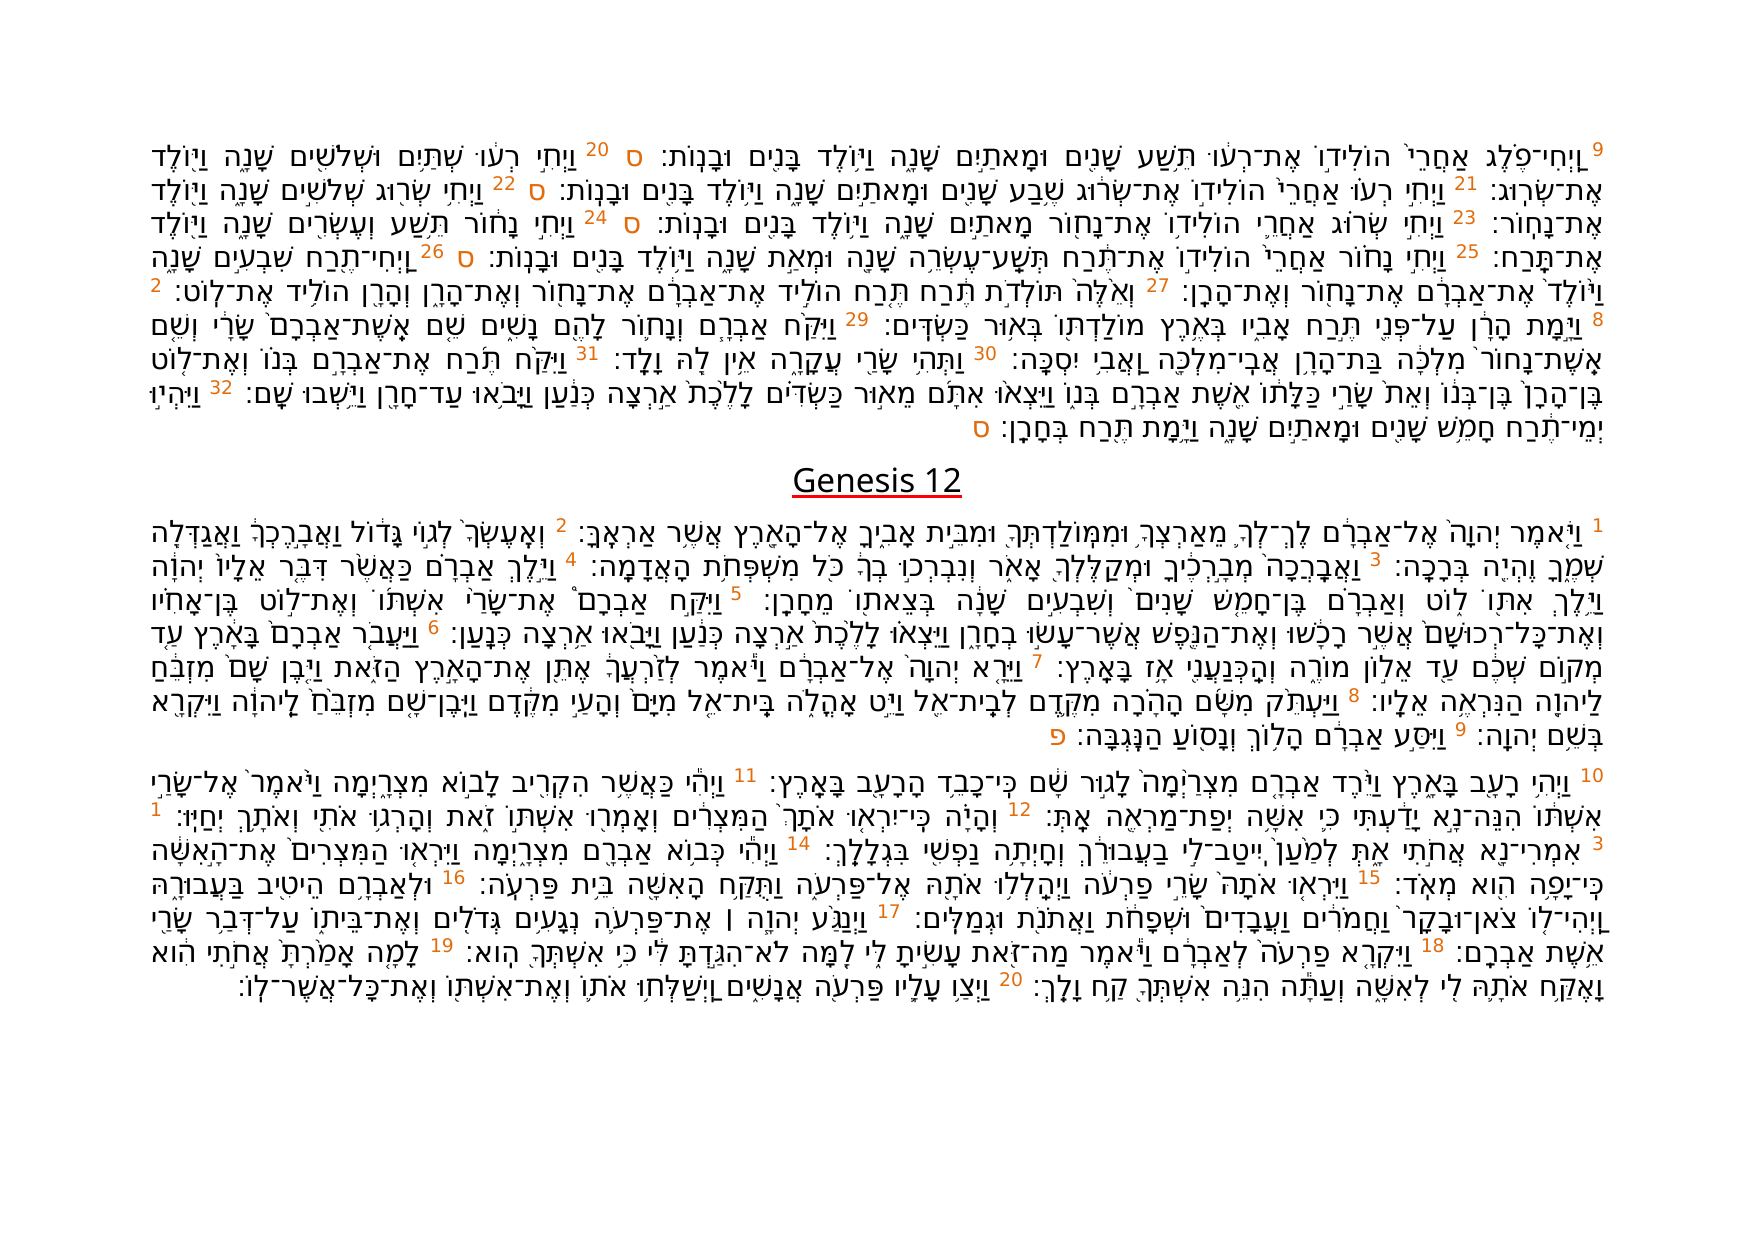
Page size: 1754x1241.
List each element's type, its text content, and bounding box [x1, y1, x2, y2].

text 1 וַיֹּ֤אמֶר יְהוָה֙ אֶל־אַבְרָ֔ם לֶךְ־לְךָ֛ מֵאַרְצְךָ֥ וּמִמּֽוֹלַדְתְּךָ֖ וּמִבֵּ֣ית אָבִ֑יךָ אֶל־הָאָ֖רֶץ אֲשֶׁ֥ר אַרְאֶֽךָּ׃ ‬‬‬‬‬2 וְאֶֽעֶשְׂךָ֙ לְג֣וֹי גָּד֔וֹל וַאֲבָ֣רֶכְךָ֔ וַאֲגַדְּלָ֖ה שְׁמֶ֑ךָ וֶהְיֵ֖ה בְּרָכָֽה׃ ‬‬‬3 וַאֲבָֽרֲכָה֙ מְבָ֣רְכֶ֔יךָ וּמְקַלֶּלְךָ֖ אָאֹ֑ר וְנִבְרְכ֣וּ בְךָ֔ כֹּ֖ל מִשְׁפְּחֹ֥ת הָאֲדָמָֽה׃ ‬‬‬4 וַיֵּ֣לֶךְ אַבְרָ֗ם כַּאֲשֶׁ֨ר דִּבֶּ֤ר אֵלָיו֙ יְהוָ֔ה וַיֵּ֥לֶךְ אִתּ֖וֹ ל֑וֹט וְאַבְרָ֗ם בֶּן־חָמֵ֤שׁ שָׁנִים֙ וְשִׁבְעִ֣ים שָׁנָ֔ה בְּצֵאת֖וֹ מֵחָרָֽן׃ ‬‬‬5 וַיִּקַּ֣ח אַבְרָם֩ אֶת־שָׂרַ֨י אִשְׁתּ֜וֹ וְאֶת־ל֣וֹט בֶּן־אָחִ֗יו וְאֶת־כָּל־רְכוּשָׁם֙ אֲשֶׁ֣ר רָכָ֔שׁוּ וְאֶת־הַנֶּ֖פֶשׁ אֲשֶׁר־עָשׂ֣וּ בְחָרָ֑ן וַיֵּצְא֗וּ לָלֶ֙כֶת֙ אַ֣רְצָה כְּנַ֔עַן וַיָּבֹ֖אוּ אַ֥רְצָה כְּנָֽעַן׃ ‬‬‬6 וַיַּעֲבֹ֤ר אַבְרָם֙ בָּאָ֔רֶץ עַ֚ד מְק֣וֹם שְׁכֶ֔ם עַ֖ד אֵל֣וֹן מוֹרֶ֑ה וְהֽ͏ַכְּנַעֲנִ֖י אָ֥ז בָּאָֽרֶץ׃ ‬‬‬7 וַיֵּרָ֤א יְהוָה֙ אֶל־אַבְרָ֔ם וַיֹּ֕אמֶר לְזַ֨רְעֲךָ֔ אֶתֵּ֖ן אֶת־הָאָ֣רֶץ הַזֹּ֑את וַיִּ֤בֶן שָׁם֙ מִזְבֵּ֔חַ לַיהוָ֖ה הַנִּרְאֶ֥ה אֵלָֽיו׃ ‬‬‬8 וַיַּעְתֵּ֨ק מִשָּׁ֜ם הָהָ֗רָה מִקֶּ֛דֶם לְבֵֽית־אֵ֖ל וַיֵּ֣ט אָהֳלֹ֑ה בֵּֽית־אֵ֤ל מִיָּם֙ וְהָעַ֣י מִקֶּ֔דֶם וַיִּֽבֶן־שָׁ֤ם מִזְבֵּ֙חַ֙ לֽ͏ַיהוָ֔ה וַיִּקְרָ֖א בְּשֵׁ֥ם יְהוָֽה׃ ‬‬‬9 וַיִּסַּ֣ע אַבְרָ֔ם הָל֥וֹךְ וְנָס֖וֹעַ הַנֶּֽגְבָּה׃ פ ‬‬‬‬‬‬‬‬‬‬‬ [150, 515, 1604, 753]
text 10 וַיְהִ֥י רָעָ֖ב בָּאָ֑רֶץ וַיֵּ֨רֶד אַבְרָ֤ם מִצְרַ֙יְמָה֙ לָג֣וּר שָׁ֔ם כִּֽי־כָבֵ֥ד הָרָעָ֖ב בָּאָֽרֶץ׃ ‬‬‬11 וַיְהִ֕י כַּאֲשֶׁ֥ר הִקְרִ֖יב לָב֣וֹא מִצְרָ֑יְמָה וַיֹּ֙אמֶר֙ אֶל־שָׂרַ֣י אִשְׁתּ֔וֹ הִנֵּה־נָ֣א יָדַ֔עְתִּי כִּ֛י אִשָּׁ֥ה יְפַת־מַרְאֶ֖ה אָֽתְּ׃ ‬‬‬12 וְהָיָ֗ה כִּֽי־יִרְא֤וּ אֹתָךְ֙ הַמִּצְרִ֔ים וְאָמְר֖וּ אִשְׁתּ֣וֹ זֹ֑את וְהָרְג֥וּ אֹתִ֖י וְאֹתָ֥ךְ יְחַיּֽוּ׃ ‬‬‬13 אִמְרִי־נָ֖א אֲחֹ֣תִי אָ֑תְּ לְמַ֙עַן֙ יִֽיטַב־לִ֣י בַעֲבוּרֵ֔ךְ וְחָיְתָ֥ה נַפְשִׁ֖י בִּגְלָלֵֽךְ׃ ‬‬‬14 וַיְהִ֕י כְּב֥וֹא אַבְרָ֖ם מִצְרָ֑יְמָה וַיִּרְא֤וּ הַמִּצְרִים֙ אֶת־הָ֣אִשָּׁ֔ה כִּֽי־יָפָ֥ה הִ֖וא מְאֹֽד׃ ‬‬‬15 וַיִּרְא֤וּ אֹתָהּ֙ שָׂרֵ֣י פַרְעֹ֔ה וַיְהַֽלְל֥וּ אֹתָ֖הּ אֶל־פַּרְעֹ֑ה וַתֻּקַּ֥ח הָאִשָּׁ֖ה בֵּ֥ית פַּרְעֹֽה׃ ‬‬‬16 וּלְאַבְרָ֥ם הֵיטִ֖יב בַּעֲבוּרָ֑הּ וֽ͏ַיְהִי־ל֤וֹ צֹאן־וּבָקָר֙ וַחֲמֹרִ֔ים וַעֲבָדִים֙ וּשְׁפָחֹ֔ת וַאֲתֹנֹ֖ת וּגְמַלִּֽים׃ ‬‬‬17 וַיְנַגַּ֨ע יְהוָ֧ה ׀ אֶת־פַּרְעֹ֛ה נְגָעִ֥ים גְּדֹלִ֖ים וְאֶת־בֵּית֑וֹ עַל־דְּבַ֥ר שָׂרַ֖י אֵ֥שֶׁת אַבְרָֽם׃ ‬‬‬18 וַיִּקְרָ֤א פַרְעֹה֙ לְאַבְרָ֔ם וַיֹּ֕אמֶר מַה־זֹּ֖את עָשִׂ֣יתָ לִּ֑י לָ֚מָּה לֹא־הִגַּ֣דְתָּ לִּ֔י כִּ֥י אִשְׁתְּךָ֖ הִֽוא׃ ‬‬‬19 לָמָ֤ה אָמַ֙רְתָּ֙ אֲחֹ֣תִי הִ֔וא וָאֶקַּ֥ח אֹתָ֛הּ לִ֖י לְאִשָּׁ֑ה וְעַתָּ֕ה הִנֵּ֥ה אִשְׁתְּךָ֖ קַ֥ח וָלֵֽךְ׃ ‬‬‬20 וַיְצַ֥ו עָלָ֛יו פַּרְעֹ֖ה אֲנָשִׁ֑ים וֽ͏ַיְשַׁלְּח֥וּ אֹת֛וֹ וְאֶת־אִשְׁתּ֖וֹ וְאֶת־כָּל־אֲשֶׁר־לֽוֹ׃ ‬‬‬‬‬‬‬‬‬‬‬‬‬‬ [150, 765, 1604, 1003]
text Genesis 12 [150, 457, 1604, 502]
text 10 אֵ֚לֶּה תּוֹלְדֹ֣ת שֵׁ֔ם שֵׁ֚ם בֶּן־מְאַ֣ת שָׁנָ֔ה וַיּ֖וֹלֶד אֶת־אַרְפַּכְשָׁ֑ד שְׁנָתַ֖יִם אַחַ֥ר הַמַּבּֽוּל׃ ‬‬‬11 וֽ͏ַיְחִי־שֵׁ֗ם אֽ͏ַחֲרֵי֙ הוֹלִיד֣וֹ אֶת־אַרְפַּכְשָׁ֔ד חֲמֵ֥שׁ מֵא֖וֹת שָׁנָ֑ה וַיּ֥וֹלֶד בָּנִ֖ים וּבָנֽוֹת׃ ס ‬‬‬12 וְאַרְפַּכְשַׁ֣ד חַ֔י חָמֵ֥שׁ וּשְׁלֹשִׁ֖ים שָׁנָ֑ה וַיּ֖וֹלֶד אֶת־שָֽׁלַח׃ ‬‬‬13 וֽ͏ַיְחִ֣י אַרְפַּכְשַׁ֗ד אֽ͏ַחֲרֵי֙ הוֹלִיד֣וֹ אֶת־שֶׁ֔לַח שָׁלֹ֣שׁ שָׁנִ֔ים וְאַרְבַּ֥ע מֵא֖וֹת שָׁנָ֑ה וַיּ֥וֹלֶד בָּנִ֖ים וּבָנֽוֹת׃ ס ‬‬‬14 וְשֶׁ֥לַח חַ֖י שְׁלֹשִׁ֣ים שָׁנָ֑ה וַיּ֖וֹלֶד אֶת־עֵֽבֶר׃ ‬‬‬15 וֽ͏ַיְחִי־שֶׁ֗לַח אַחֲרֵי֙ הוֹלִיד֣וֹ אֶת־עֵ֔בֶר שָׁלֹ֣שׁ שָׁנִ֔ים וְאַרְבַּ֥ע מֵא֖וֹת שָׁנָ֑ה וַיּ֥וֹלֶד בָּנִ֖ים וּבָנֽוֹת׃ ס ‬‬‬16 וַֽיְחִי־עֵ֕בֶר אַרְבַּ֥ע וּשְׁלֹשִׁ֖ים שָׁנָ֑ה וַיּ֖וֹלֶד אֶת־פָּֽלֶג׃ ‬‬‬17 וַֽיְחִי־עֵ֗בֶר אַחֲרֵי֙ הוֹלִיד֣וֹ אֶת־פֶּ֔לֶג שְׁלֹשִׁ֣ים שָׁנָ֔ה וְאַרְבַּ֥ע מֵא֖וֹת שָׁנָ֑ה וַיּ֥וֹלֶד בָּנִ֖ים וּבָנֽוֹת׃ ס ‬‬‬18 וֽ͏ַיְחִי־פֶ֖לֶג שְׁלֹשִׁ֣ים שָׁנָ֑ה וַיּ֖וֹלֶד אֶת־רְעֽוּ׃ ‬‬‬19 וֽ͏ַיְחִי־פֶ֗לֶג אַחֲרֵי֙ הוֹלִיד֣וֹ אֶת־רְע֔וּ תֵּ֥שַׁע שָׁנִ֖ים וּמָאתַ֣יִם שָׁנָ֑ה וַיּ֥וֹלֶד בָּנִ֖ים וּבָנֽוֹת׃ ס ‬‬‬20 וַיְחִ֣י רְע֔וּ שְׁתַּ֥יִם וּשְׁלֹשִׁ֖ים שָׁנָ֑ה וַיּ֖וֹלֶד אֶת־שְׂרֽוּג׃ ‬‬‬21 וַיְחִ֣י רְע֗וּ אַחֲרֵי֙ הוֹלִיד֣וֹ אֶת־שְׂר֔וּג שֶׁ֥בַע שָׁנִ֖ים וּמָאתַ֣יִם שָׁנָ֑ה וַיּ֥וֹלֶד בָּנִ֖ים וּבָנֽוֹת׃ ס ‬‬‬22 וַיְחִ֥י שְׂר֖וּג שְׁלֹשִׁ֣ים שָׁנָ֑ה וַיּ֖וֹלֶד אֶת־נָחֽוֹר׃ ‬‬‬23 וַיְחִ֣י שְׂר֗וּג אַחֲרֵ֛י הוֹלִיד֥וֹ אֶת־נָח֖וֹר מָאתַ֣יִם שָׁנָ֑ה וַיּ֥וֹלֶד בָּנִ֖ים וּבָנֽוֹת׃ ס ‬‬‬24 וַיְחִ֣י נָח֔וֹר תֵּ֥שַׁע וְעֶשְׂרִ֖ים שָׁנָ֑ה וַיּ֖וֹלֶד אֶת־תָּֽרַח׃ ‬‬‬25 וַיְחִ֣י נָח֗וֹר אַחֲרֵי֙ הוֹלִיד֣וֹ אֶת־תֶּ֔רַח תְּשַֽׁע־עֶשְׂרֵ֥ה שָׁנָ֖ה וּמְאַ֣ת שָׁנָ֑ה וַיּ֥וֹלֶד בָּנִ֖ים וּבָנֽוֹת׃ ס ‬‬‬26 וֽ͏ַיְחִי־תֶ֖רַח שִׁבְעִ֣ים שָׁנָ֑ה וַיּ֙וֹלֶד֙ אֶת־אַבְרָ֔ם אֶת־נָח֖וֹר וְאֶת־הָרָֽן׃ ‬‬‬27 וְאֵ֙לֶּה֙ תּוֹלְדֹ֣ת תֶּ֔רַח תֶּ֚רַח הוֹלִ֣יד אֶת־אַבְרָ֔ם אֶת־נָח֖וֹר וְאֶת־הָרָ֑ן וְהָרָ֖ן הוֹלִ֥יד אֶת־לֽוֹט׃ ‬‬‬28 וַיָּ֣מָת הָרָ֔ן עַל־פְּנֵ֖י תֶּ֣רַח אָבִ֑יו בְּאֶ֥רֶץ מוֹלַדְתּ֖וֹ בְּא֥וּר כַּשְׂדִּֽים׃ ‬‬‬29 וַיִּקַּ֨ח אַבְרָ֧ם וְנָח֛וֹר לָהֶ֖ם נָשִׁ֑ים שֵׁ֤ם אֵֽשֶׁת־אַבְרָם֙ שָׂרָ֔י וְשֵׁ֤ם אֵֽשֶׁת־נָחוֹר֙ מִלְכָּ֔ה בַּת־הָרָ֥ן אֲבִֽי־מִלְכָּ֖ה וֽ͏ַאֲבִ֥י יִסְכָּֽה׃ ‬‬‬30 וַתְּהִ֥י שָׂרַ֖י עֲקָרָ֑ה אֵ֥ין לָ֖הּ וָלָֽד׃ ‬‬‬31 וַיִּקַּ֨ח תֶּ֜רַח אֶת־אַבְרָ֣ם בְּנ֗וֹ וְאֶת־ל֤וֹט בֶּן־הָרָן֙ בֶּן־בְּנ֔וֹ וְאֵת֙ שָׂרַ֣י כַּלָּת֔וֹ אֵ֖שֶׁת אַבְרָ֣ם בְּנ֑וֹ וַיֵּצְא֨וּ אִתָּ֜ם מֵא֣וּר כַּשְׂדִּ֗ים לָלֶ֙כֶת֙ אַ֣רְצָה כְּנַ֔עַן וַיָּבֹ֥אוּ עַד־חָרָ֖ן וַיֵּ֥שְׁבוּ שָֽׁם׃ ‬‬‬32 וַיִּהְי֣וּ יְמֵי־תֶ֔רַח חָמֵ֥שׁ שָׁנִ֖ים וּמָאתַ֣יִם שָׁנָ֑ה וַיָּ֥מָת תֶּ֖רַח בְּחָרָֽן׃ ס ‬‬‬‬‬‬‬‬‬‬‬‬‬‬‬‬‬‬‬‬‬‬‬‬‬‬ [150, 139, 1604, 444]
